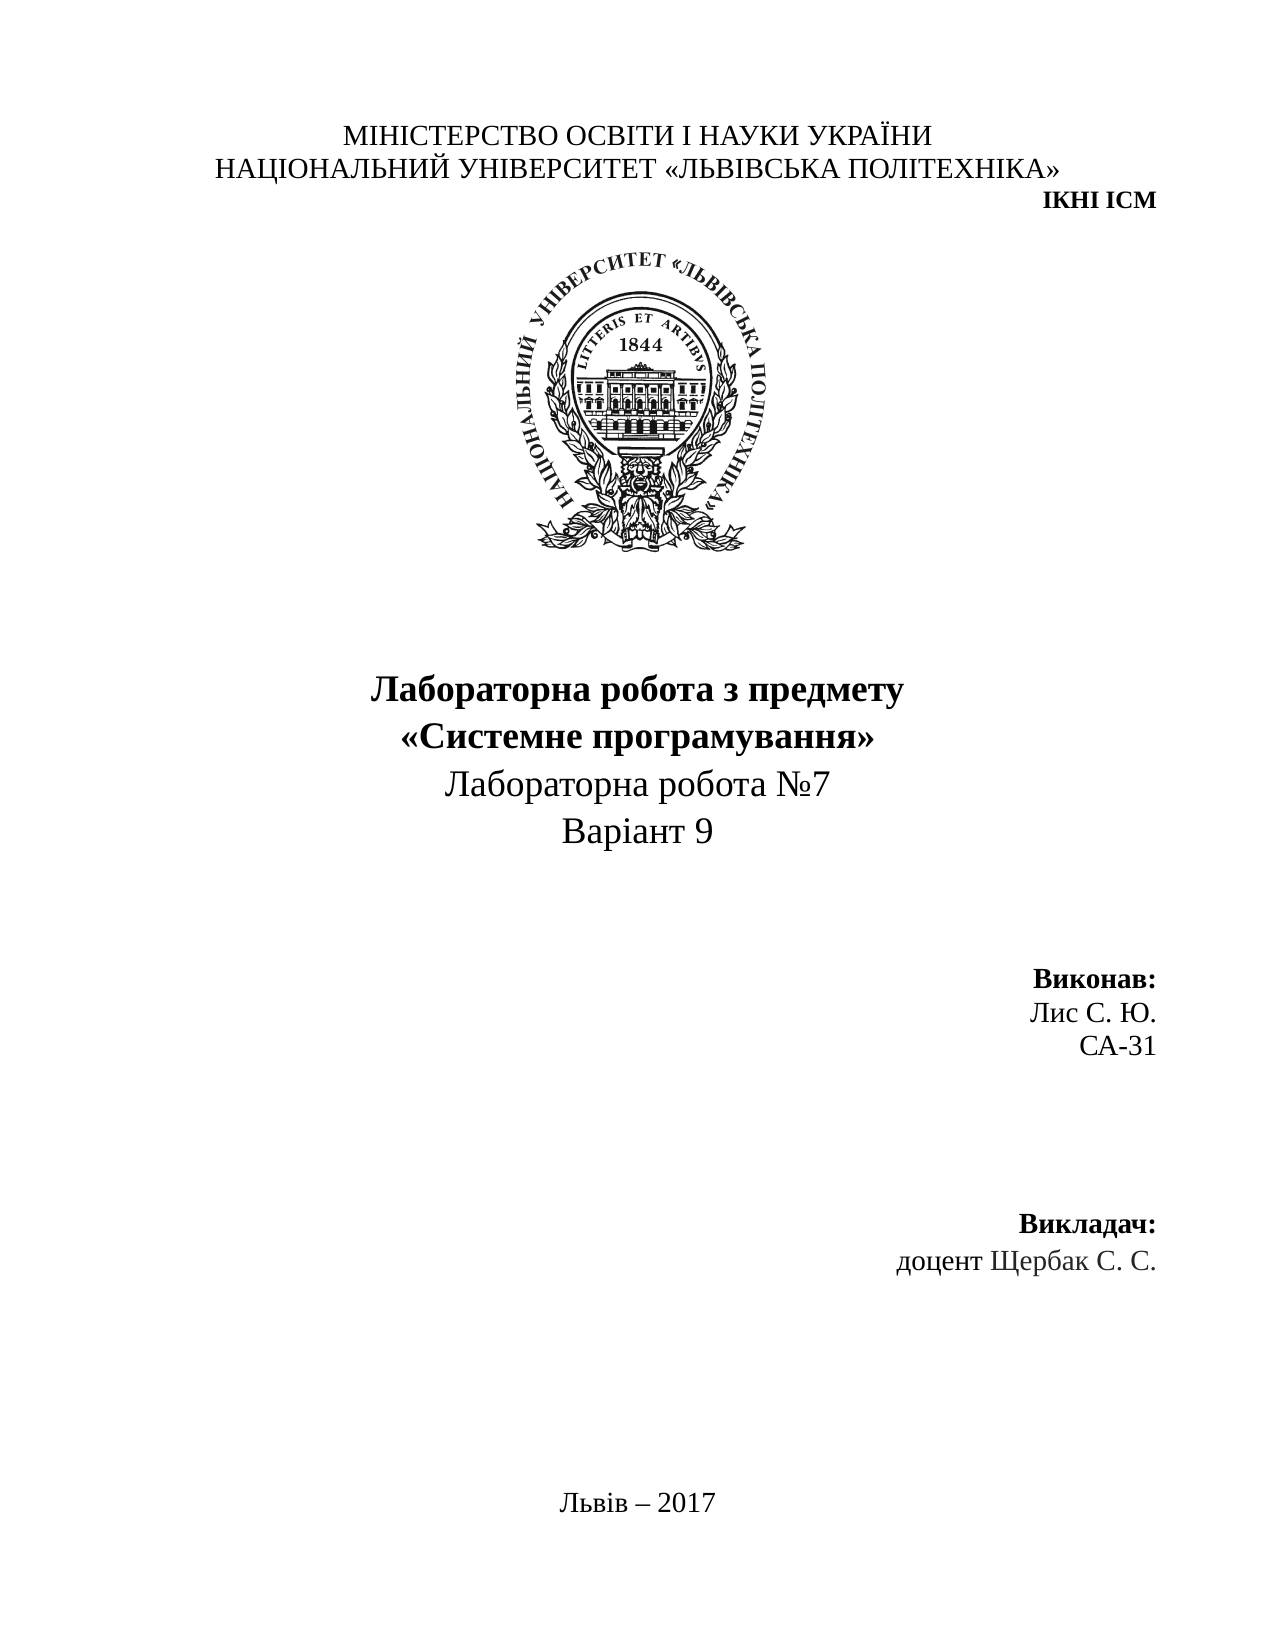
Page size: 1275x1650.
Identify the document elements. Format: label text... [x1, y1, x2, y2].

text ІКНІ ІСМ [118, 185, 1157, 214]
text Виконав: [118, 961, 1157, 995]
text «Системне програмування» [118, 714, 1157, 757]
text СА-31 [118, 1028, 1157, 1062]
text Лабораторна робота №7 [118, 761, 1157, 804]
picture [496, 242, 779, 564]
text Варіант 9 [118, 809, 1157, 852]
text Лис С. Ю. [118, 995, 1157, 1028]
text Лабораторна робота з предмету [118, 667, 1157, 710]
text доцент Щербак С. С. [118, 1243, 1157, 1277]
text Львів – 2017 [118, 1485, 1157, 1519]
text МІНІСТЕРСТВО ОСВІТИ І НАУКИ УКРАЇНИ НАЦІОНАЛЬНИЙ УНІВЕРСИТЕТ «ЛЬВІВСЬКА ПОЛІТЕХНІКА» [118, 118, 1157, 185]
text Викладач: [118, 1206, 1157, 1240]
